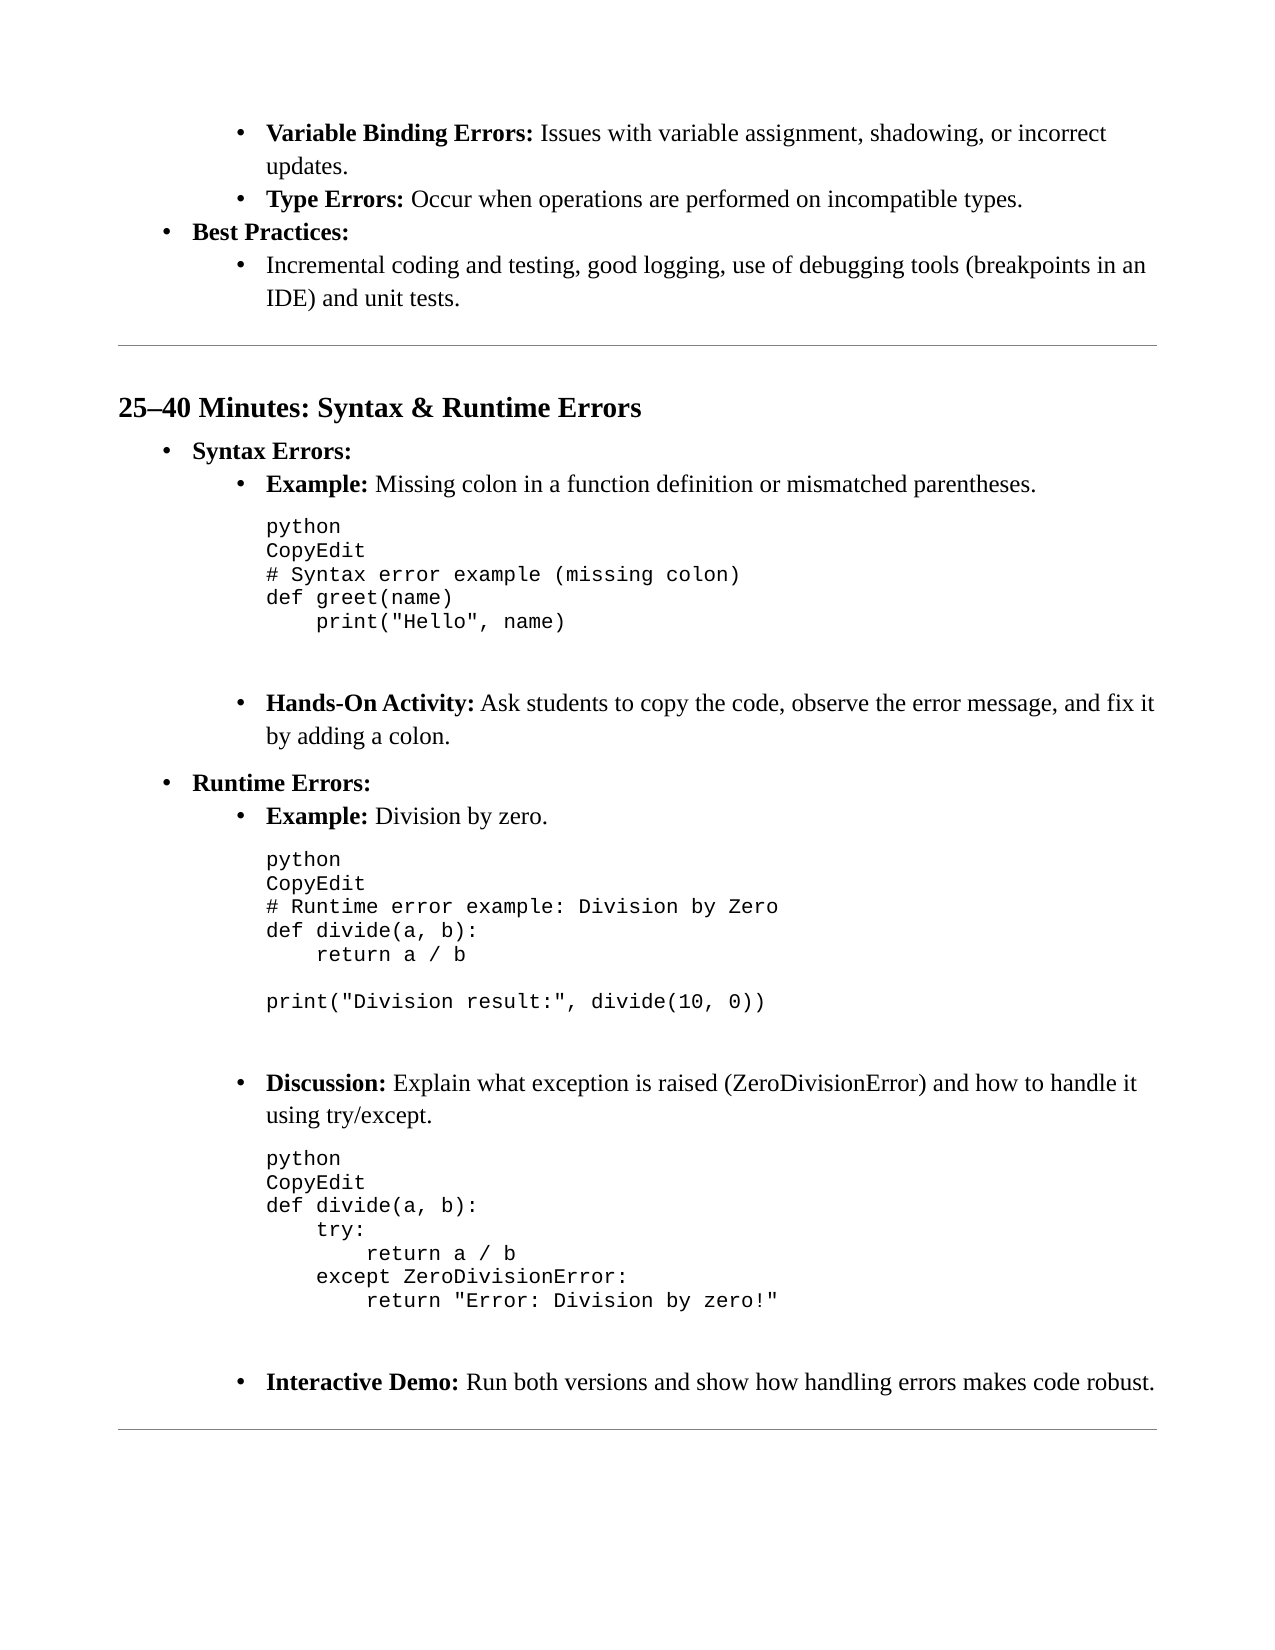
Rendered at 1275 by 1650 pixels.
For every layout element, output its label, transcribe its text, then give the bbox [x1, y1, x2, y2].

list # Syntax error example (missing colon) [236, 564, 1157, 587]
list Variable Binding Errors: Issues with variable assignment, shadowing, or incorrect updates. [236, 118, 1157, 180]
list Runtime Errors: [162, 768, 1157, 797]
list try: [236, 1219, 1157, 1243]
list Example: Division by zero. [236, 801, 1157, 830]
list Interactive Demo: Run both versions and show how handling errors makes code robust. [236, 1367, 1157, 1396]
list Type Errors: Occur when operations are performed on incompatible types. [236, 184, 1157, 213]
subtitle 25–40 Minutes: Syntax & Runtime Errors [118, 390, 1157, 423]
list print("Hello", name) [236, 611, 1157, 634]
list Incremental coding and testing, good logging, use of debugging tools (breakpoints in an IDE) and unit tests. [236, 250, 1157, 312]
list Example: Missing colon in a function definition or mismatched parentheses. [236, 469, 1157, 497]
list CopyEdit [236, 873, 1157, 896]
list CopyEdit [236, 540, 1157, 564]
list except ZeroDivisionError: [236, 1266, 1157, 1290]
list Syntax Errors: [162, 436, 1157, 464]
list Best Practices: [162, 217, 1157, 246]
list def divide(a, b): [236, 1196, 1157, 1219]
list python [236, 849, 1157, 873]
list Hands‑On Activity: Ask students to copy the code, observe the error message, and fix it by adding a colon. [236, 688, 1157, 749]
list Discussion: Explain what exception is raised (ZeroDivisionError) and how to handle it using try/except. [236, 1068, 1157, 1129]
list return "Error: Division by zero!" [236, 1290, 1157, 1314]
list print("Division result:", divide(10, 0)) [236, 991, 1157, 1014]
list # Runtime error example: Division by Zero [236, 896, 1157, 920]
list def divide(a, b): [236, 920, 1157, 943]
list CopyEdit [236, 1172, 1157, 1196]
list def greet(name) [236, 587, 1157, 611]
list return a / b [236, 1243, 1157, 1266]
list python [236, 1148, 1157, 1172]
list python [236, 516, 1157, 540]
list return a / b [236, 943, 1157, 967]
